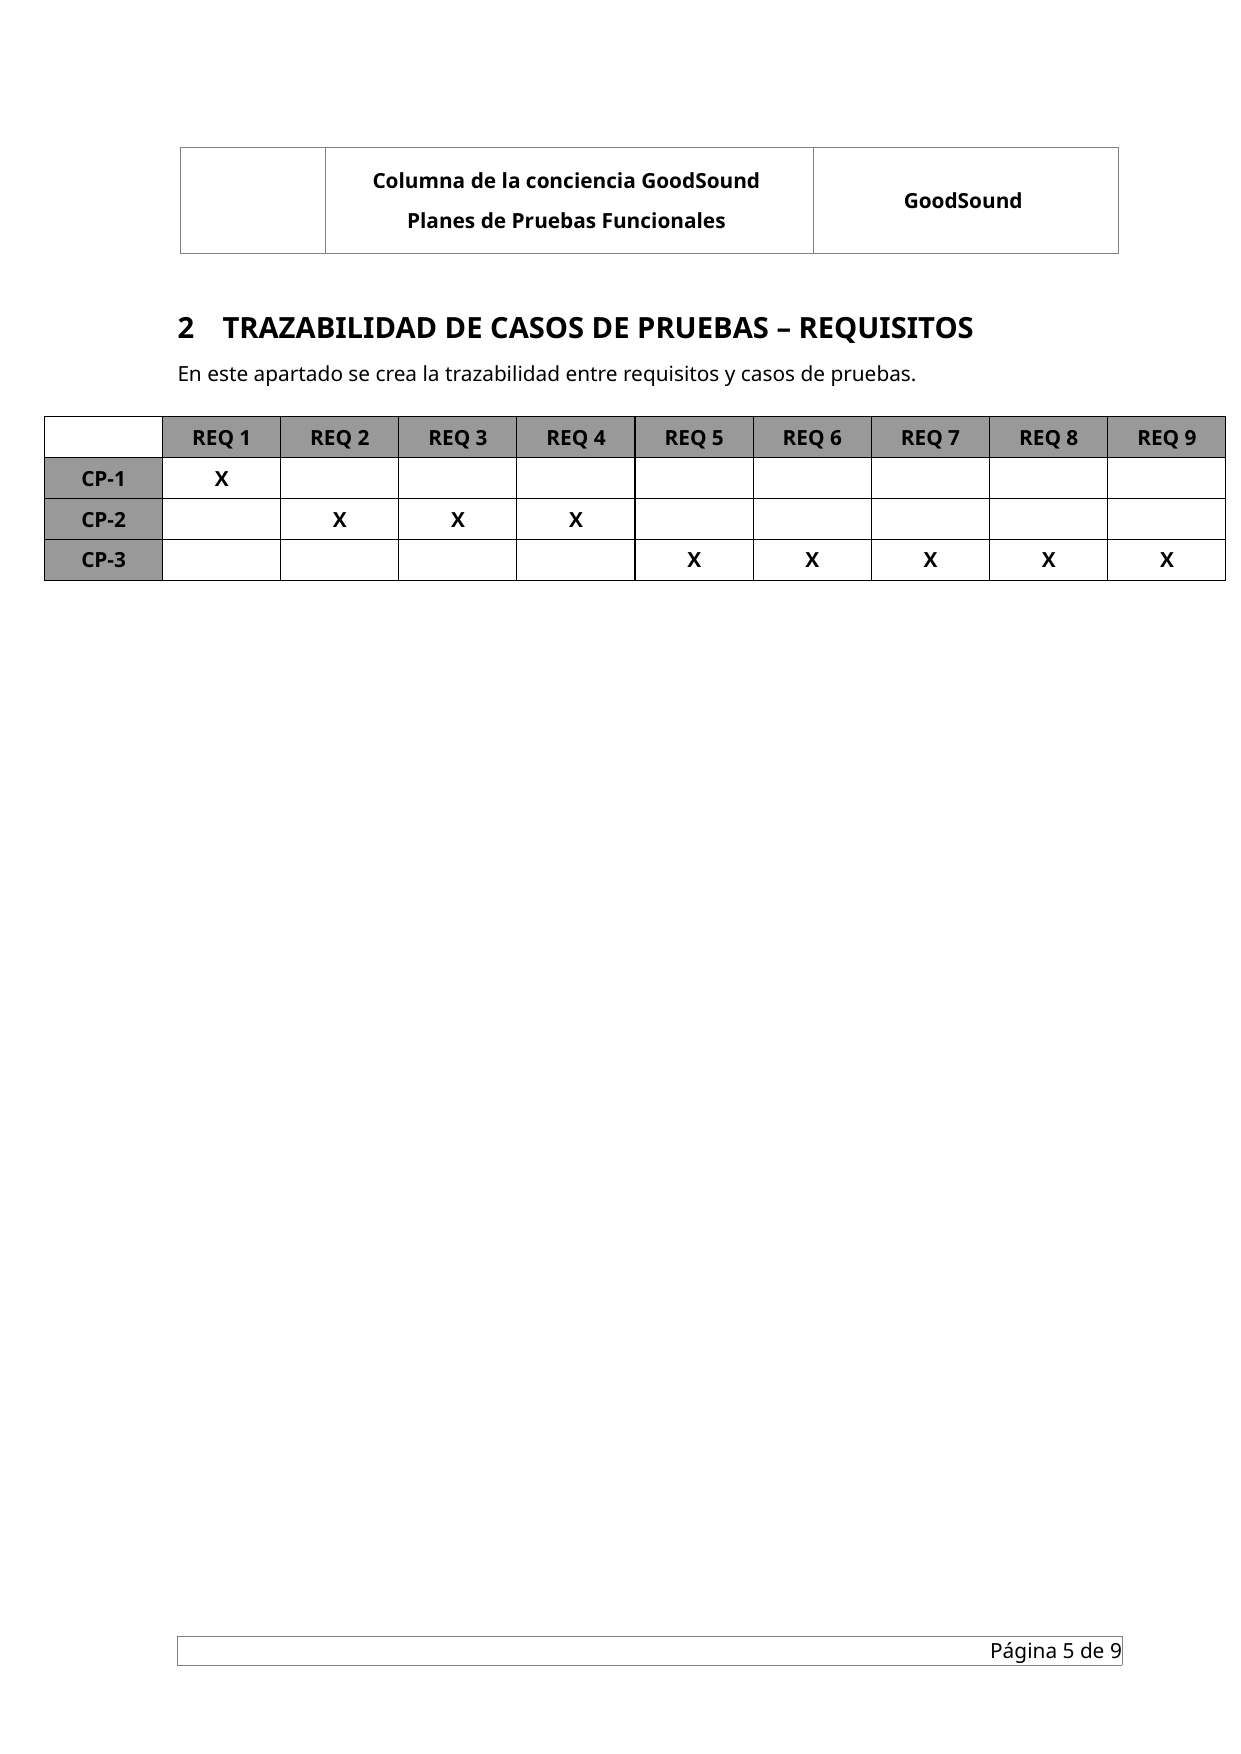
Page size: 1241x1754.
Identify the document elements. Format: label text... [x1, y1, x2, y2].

table_cell [517, 540, 634, 580]
table_cell X [163, 458, 280, 498]
table_header REQ 8 [990, 417, 1107, 457]
table_header REQ 5 [636, 417, 753, 457]
table_cell [636, 499, 753, 539]
table_header REQ 7 [872, 417, 989, 457]
table_cell X [517, 499, 634, 539]
table_header [45, 417, 162, 457]
table_cell X [636, 540, 753, 580]
table_header REQ 1 [163, 417, 280, 457]
table_header REQ 9 [1108, 417, 1225, 457]
table_cell [990, 499, 1107, 539]
table_cell CP-3 [45, 540, 162, 580]
table_cell [872, 458, 989, 498]
table_header REQ 4 [517, 417, 634, 457]
table_cell CP-1 [45, 458, 162, 498]
text En este apartado se crea la trazabilidad entre requisitos y casos de pruebas. [177, 359, 1122, 388]
table_cell [1108, 458, 1225, 498]
table_cell X [990, 540, 1107, 580]
table_header REQ 3 [399, 417, 516, 457]
table_cell [399, 458, 516, 498]
table_cell X [399, 499, 516, 539]
table_header REQ 6 [754, 417, 871, 457]
table_cell [872, 499, 989, 539]
table_cell [281, 458, 398, 498]
table_cell [1108, 499, 1225, 539]
table_cell X [754, 540, 871, 580]
table_cell [636, 458, 753, 498]
table_cell [163, 499, 280, 539]
table_cell [517, 458, 634, 498]
table_cell X [1108, 540, 1225, 580]
table_cell [163, 540, 280, 580]
table_cell [754, 458, 871, 498]
table_cell X [281, 499, 398, 539]
subtitle TRAZABILIDAD DE CASOS DE PRUEBAS – REQUISITOS [177, 307, 1122, 347]
table_cell [281, 540, 398, 580]
table_cell [399, 540, 516, 580]
table_header REQ 2 [281, 417, 398, 457]
table_cell X [872, 540, 989, 580]
table_cell CP-2 [45, 499, 162, 539]
table_cell [990, 458, 1107, 498]
table_cell [754, 499, 871, 539]
